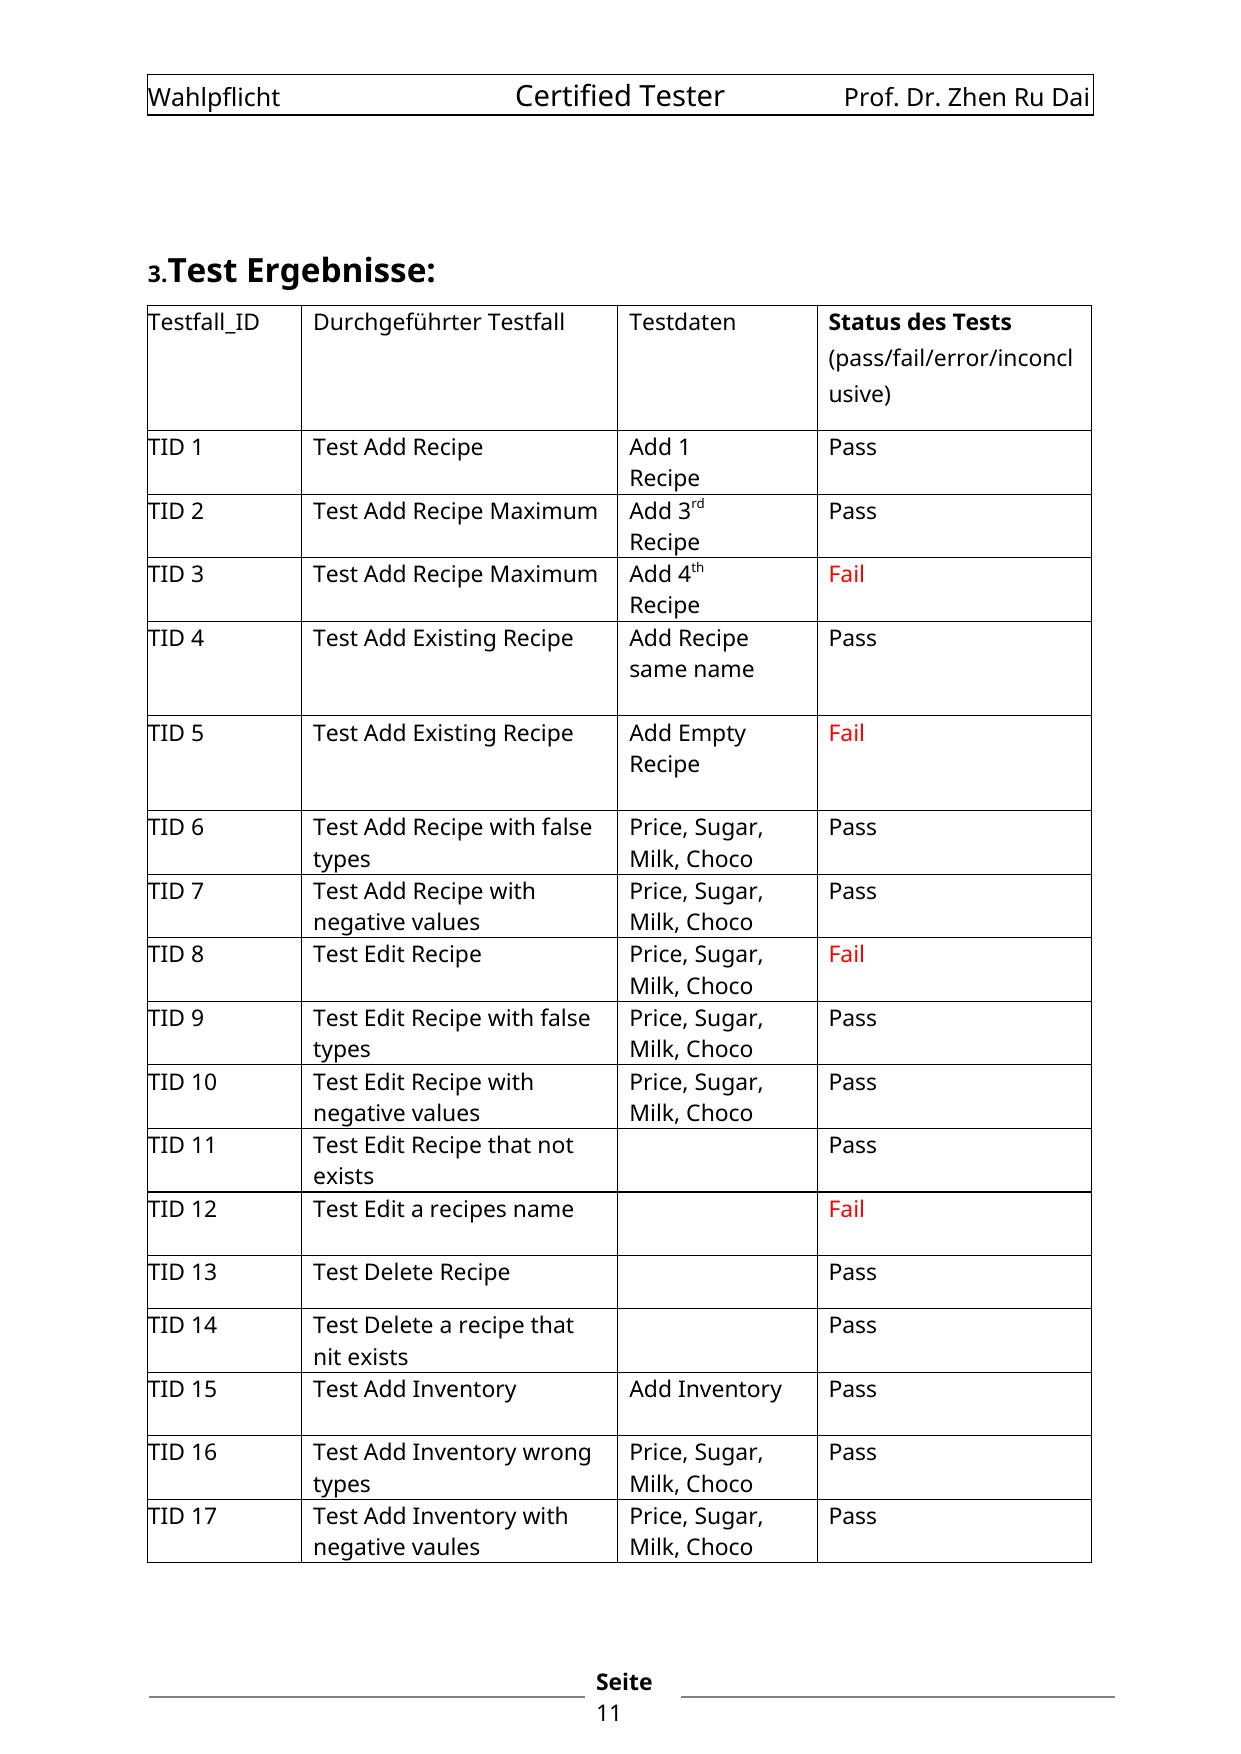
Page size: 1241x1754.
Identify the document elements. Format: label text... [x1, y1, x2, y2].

table_cell TID 13 [148, 1256, 301, 1308]
table_cell Price, Sugar, Milk, Choco [618, 1002, 817, 1064]
table_cell TID 4 [148, 622, 301, 715]
table_cell Pass [818, 1309, 1091, 1372]
table_cell Price, Sugar, Milk, Choco [618, 811, 817, 874]
table_cell Price, Sugar, Milk, Choco [618, 1065, 817, 1128]
table_cell Test Edit a recipes name [302, 1193, 617, 1255]
table_cell Test Add Inventory with negative vaules [302, 1500, 617, 1562]
table_cell TID 9 [148, 1002, 301, 1064]
table_cell Test Add Recipe with negative values [302, 875, 617, 937]
table_cell Pass [818, 495, 1091, 557]
table_cell [618, 1129, 817, 1191]
table_cell Fail [818, 938, 1091, 1001]
table_cell TID 8 [148, 938, 301, 1001]
table_cell TID 2 [148, 495, 301, 557]
table_cell Test Add Recipe Maximum [302, 495, 617, 557]
table_cell TID 11 [148, 1129, 301, 1191]
table_cell Pass [818, 1256, 1091, 1308]
table_cell Test Add Recipe [302, 431, 617, 493]
table_cell Test Delete Recipe [302, 1256, 617, 1308]
table_cell Price, Sugar, Milk, Choco [618, 1500, 817, 1562]
table_cell Test Add Recipe with false types [302, 811, 617, 874]
table_cell Pass [818, 1129, 1091, 1191]
table_cell [618, 1256, 817, 1308]
table_cell Test Add Existing Recipe [302, 716, 617, 810]
table_cell Pass [818, 1436, 1091, 1499]
table_cell Pass [818, 1500, 1091, 1562]
table_cell TID 3 [148, 558, 301, 621]
table_cell Price, Sugar, Milk, Choco [618, 1436, 817, 1499]
table_cell Price, Sugar, Milk, Choco [618, 938, 817, 1001]
table_cell Test Add Inventory [302, 1373, 617, 1435]
table_cell TID 10 [148, 1065, 301, 1128]
table_cell TID 7 [148, 875, 301, 937]
table_cell TID 17 [148, 1500, 301, 1562]
table_header Testdaten [618, 306, 817, 430]
table_cell Pass [818, 1373, 1091, 1435]
table_cell Test Edit Recipe with negative values [302, 1065, 617, 1128]
table_cell Pass [818, 1065, 1091, 1128]
table_cell Price, Sugar, Milk, Choco [618, 875, 817, 937]
table_cell Test Add Existing Recipe [302, 622, 617, 715]
table_cell TID 14 [148, 1309, 301, 1372]
table_cell Add 4th Recipe [618, 558, 817, 621]
table_cell Pass [818, 431, 1091, 493]
table_cell Pass [818, 875, 1091, 937]
table_cell Add 3rd Recipe [618, 495, 817, 557]
table_cell Fail [818, 1193, 1091, 1255]
table_cell TID 5 [148, 716, 301, 810]
table_cell Pass [818, 811, 1091, 874]
table_cell TID 6 [148, 811, 301, 874]
table_cell [618, 1309, 817, 1372]
table_cell Test Edit Recipe with false types [302, 1002, 617, 1064]
table_cell Test Edit Recipe that not exists [302, 1129, 617, 1191]
table_cell TID 16 [148, 1436, 301, 1499]
table_cell Test Edit Recipe [302, 938, 617, 1001]
table_cell Pass [818, 622, 1091, 715]
table_cell Test Delete a recipe that nit exists [302, 1309, 617, 1372]
table_cell [618, 1193, 817, 1255]
table_cell Add Inventory [618, 1373, 817, 1435]
table_cell Add Empty Recipe [618, 716, 817, 810]
table_cell Pass [818, 1002, 1091, 1064]
table_cell Add Recipe same name [618, 622, 817, 715]
table_header Status des Tests (pass/fail/error/inconclusive) [818, 306, 1091, 430]
table_cell Test Add Recipe Maximum [302, 558, 617, 621]
subtitle Test Ergebnisse: [148, 247, 1093, 292]
table_header Durchgeführter Testfall [302, 306, 617, 430]
table_cell Add 1 Recipe [618, 431, 817, 493]
table_cell TID 15 [148, 1373, 301, 1435]
table_cell TID 1 [148, 431, 301, 493]
table_cell Fail [818, 716, 1091, 810]
table_cell Test Add Inventory wrong types [302, 1436, 617, 1499]
table_cell Fail [818, 558, 1091, 621]
table_header Testfall_ID [148, 306, 301, 430]
table_cell TID 12 [148, 1193, 301, 1255]
